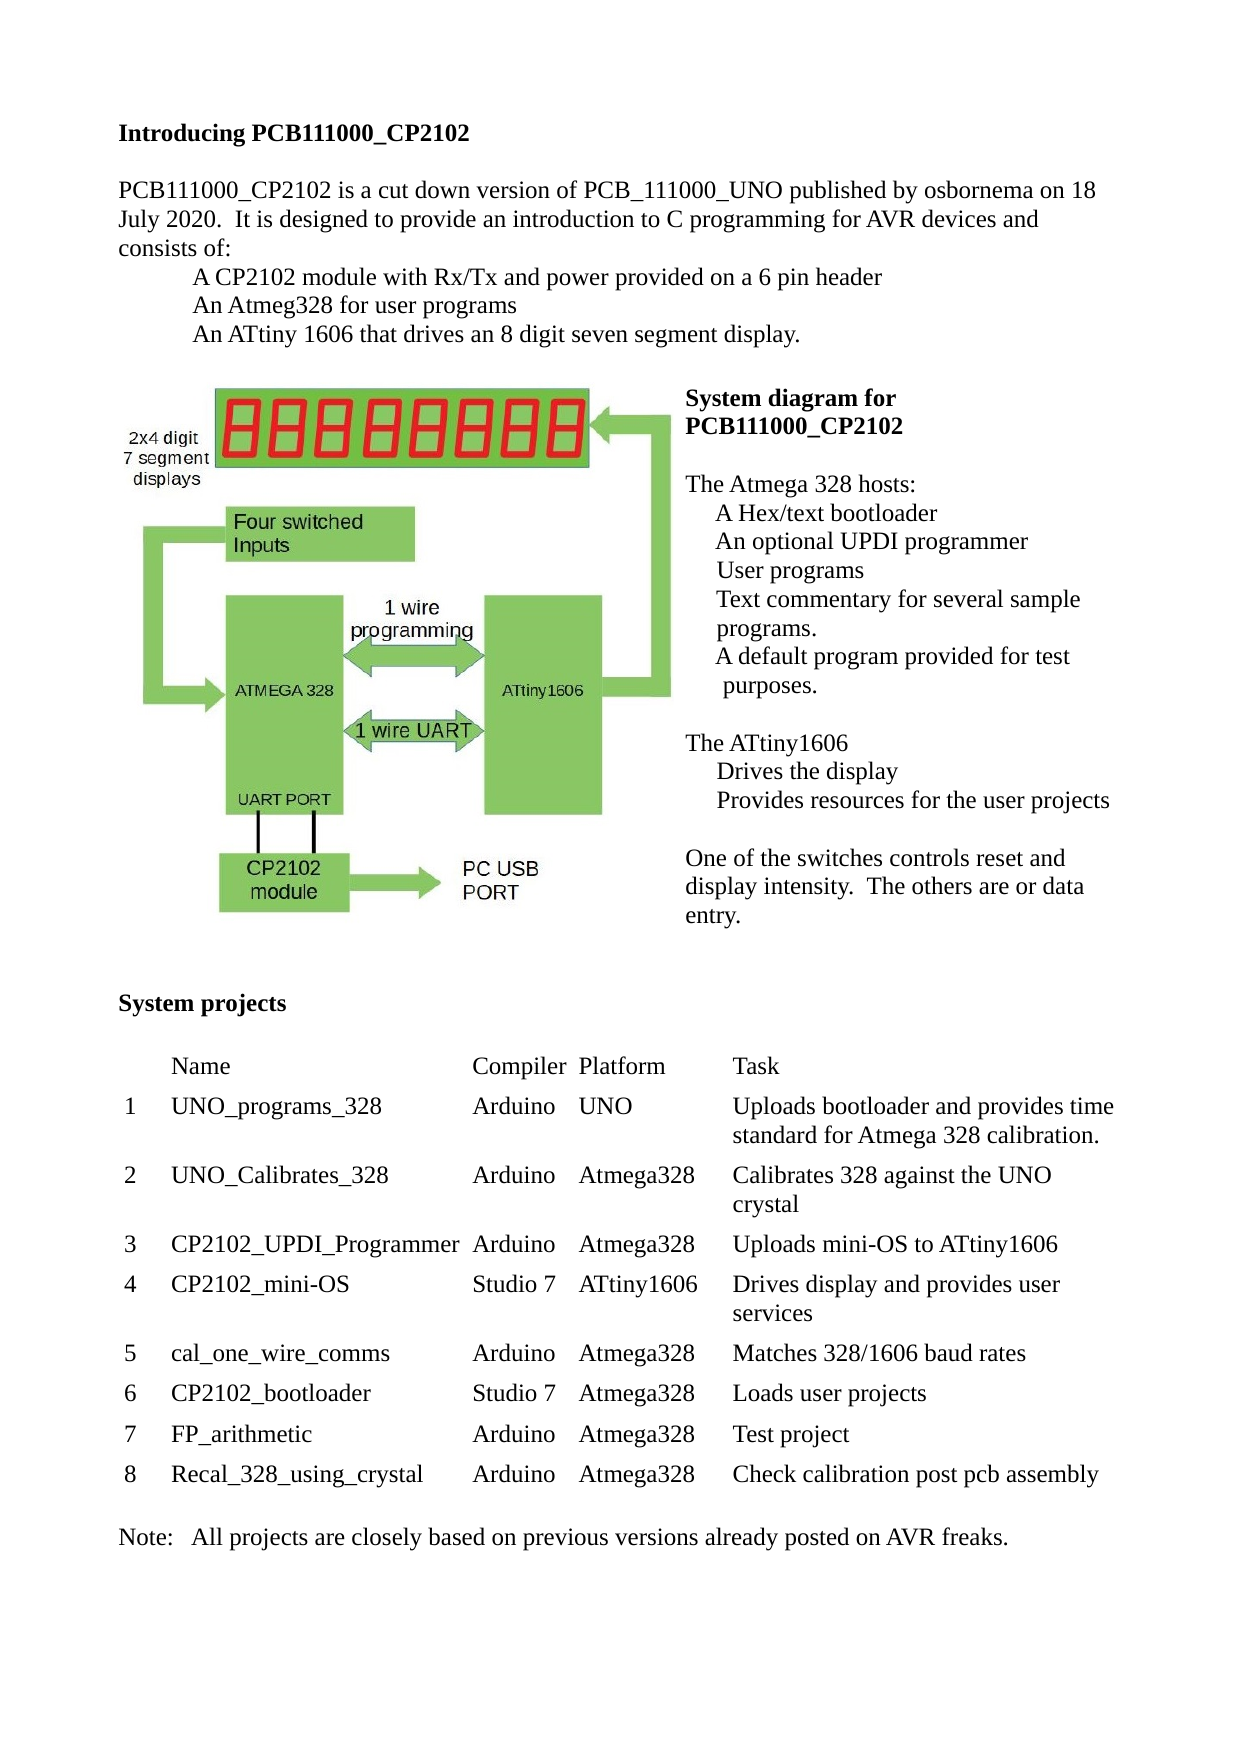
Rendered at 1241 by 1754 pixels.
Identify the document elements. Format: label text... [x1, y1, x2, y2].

table_cell Arduino [466, 1413, 573, 1453]
text System projects [118, 988, 1122, 1017]
table_cell Studio 7 [466, 1373, 573, 1413]
table_cell Matches 328/1606 baud rates [727, 1333, 1122, 1373]
table_cell 6 [118, 1373, 165, 1413]
table_cell UNO [573, 1086, 727, 1154]
table_header Platform [573, 1045, 727, 1086]
table_cell Atmega328 [573, 1155, 727, 1223]
table_cell 7 [118, 1413, 165, 1453]
text An ATtiny 1606 that drives an 8 digit seven segment display. [118, 319, 1122, 348]
table_cell 8 [118, 1453, 165, 1493]
table_cell Drives display and provides user services [727, 1264, 1122, 1333]
table_cell 2 [118, 1155, 165, 1223]
text A CP2102 module with Rx/Tx and power provided on a 6 pin header [118, 262, 1122, 291]
table_cell CP2102_mini-OS [165, 1264, 466, 1333]
table_cell Atmega328 [573, 1333, 727, 1373]
table_header System diagram for PCB111000_CP2102 The Atmega 328 hosts: A Hex/text bootloader An optional UPDI programmer User programs Text commentary for several sample programs. A default program provided for test purposes. The ATtiny1606 Drives the display Provides resources for the user projects One of the switches controls reset and display intensity. The others are or data entry. [679, 377, 1122, 959]
table_cell Check calibration post pcb assembly [727, 1453, 1122, 1493]
table_header Compiler [466, 1045, 573, 1086]
table_cell Arduino [466, 1155, 573, 1223]
table_cell Loads user projects [727, 1373, 1122, 1413]
table_cell Arduino [466, 1086, 573, 1154]
table_cell CP2102_UPDI_Programmer [165, 1224, 466, 1264]
table_cell 3 [118, 1224, 165, 1264]
text An Atmeg328 for user programs [118, 291, 1122, 319]
table_cell Atmega328 [573, 1224, 727, 1264]
text PCB111000_CP2102 is a cut down version of PCB_111000_UNO published by osbornema on 18 July 2020. It is designed to provide an introduction to C programming for AVR devices and consists of: [118, 176, 1122, 262]
table_cell Test project [727, 1413, 1122, 1453]
text Introducing PCB111000_CP2102 [118, 118, 1122, 147]
table_cell 5 [118, 1333, 165, 1373]
table_cell UNO_Calibrates_328 [165, 1155, 466, 1223]
table_cell Atmega328 [573, 1453, 727, 1493]
table_cell Arduino [466, 1333, 573, 1373]
table_header [118, 1045, 165, 1086]
table_cell FP_arithmetic [165, 1413, 466, 1453]
table_cell 1 [118, 1086, 165, 1154]
table_cell Arduino [466, 1453, 573, 1493]
text Note: All projects are closely based on previous versions already posted on AVR freaks. [118, 1522, 1122, 1551]
table_cell Uploads mini-OS to ATtiny1606 [727, 1224, 1122, 1264]
picture [123, 382, 674, 925]
table_header Task [727, 1045, 1122, 1086]
table_cell Calibrates 328 against the UNO crystal [727, 1155, 1122, 1223]
table_cell Uploads bootloader and provides time standard for Atmega 328 calibration. [727, 1086, 1122, 1154]
table_cell Arduino [466, 1224, 573, 1264]
table_cell Atmega328 [573, 1373, 727, 1413]
table_cell 4 [118, 1264, 165, 1333]
table_cell Atmega328 [573, 1413, 727, 1453]
table_cell Recal_328_using_crystal [165, 1453, 466, 1493]
table_header [118, 377, 679, 959]
table_cell cal_one_wire_comms [165, 1333, 466, 1373]
table_header Name [165, 1045, 466, 1086]
table_cell CP2102_bootloader [165, 1373, 466, 1413]
table_cell UNO_programs_328 [165, 1086, 466, 1154]
table_cell Studio 7 [466, 1264, 573, 1333]
table_cell ATtiny1606 [573, 1264, 727, 1333]
